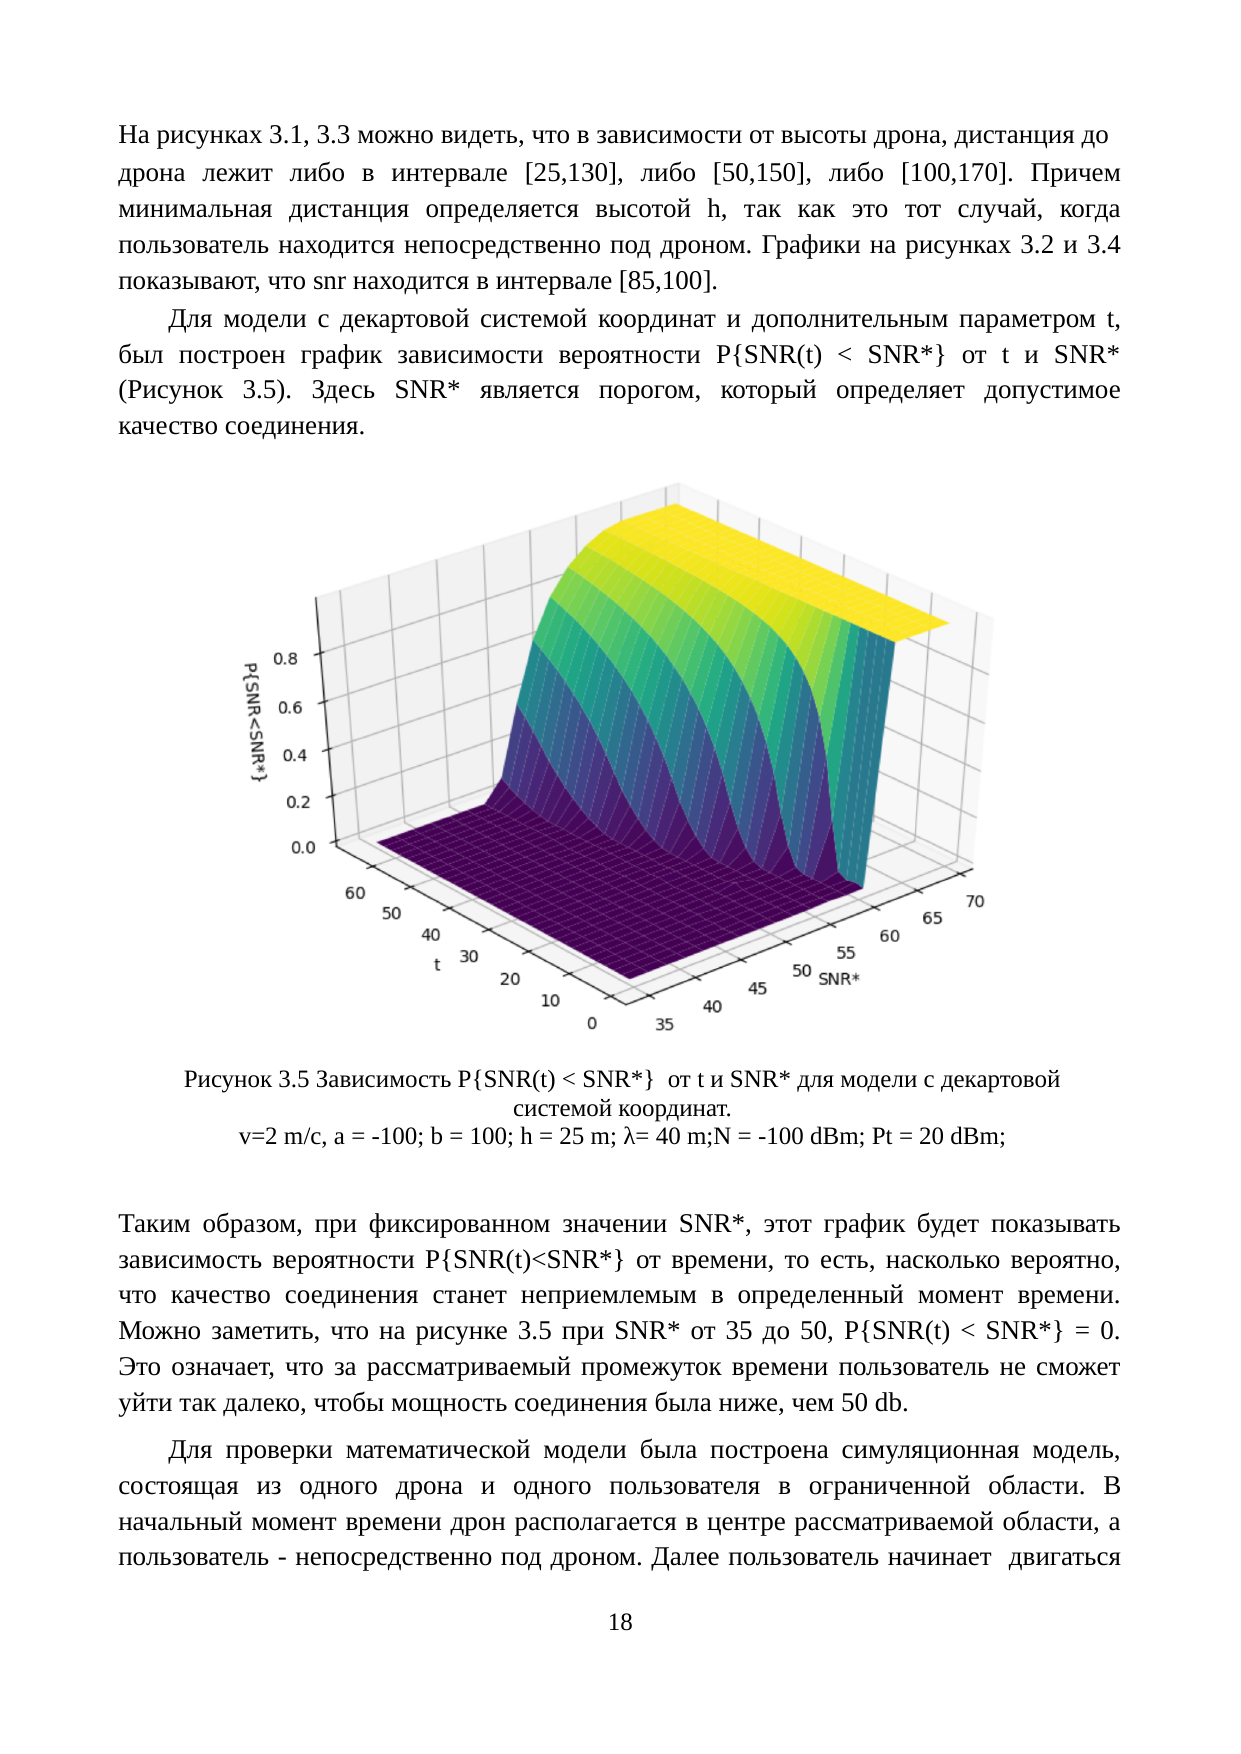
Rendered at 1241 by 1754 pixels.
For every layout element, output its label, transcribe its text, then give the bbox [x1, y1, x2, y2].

text Для проверки математической модели была построена симуляционная модель, состоящая из одного дрона и одного пользователя в ограниченной области. В начальный момент времени дрон располагается в центре рассматриваемой области, а пользователь - непосредственно под дроном. Далее пользователь начинает двигаться [118, 1433, 1122, 1572]
text На рисунках 3.1, 3.3 можно видеть, что в зависимости от высоты дрона, дистанция до [118, 118, 1122, 149]
text Таким образом, при фиксированном значении SNR*, этот график будет показывать зависимость вероятности P{SNR(t)<SNR*} от времени, то есть, насколько вероятно, что качество соединения станет неприемлемым в определенный момент времени. Можно заметить, что на рисунке 3.5 при SNR* от 35 до 50, P{SNR(t) < SNR*} = 0. Это означает, что за рассматриваемый промежуток времени пользователь не сможет уйти так далеко, чтобы мощность соединения была ниже, чем 50 db. [118, 1207, 1122, 1417]
text дрона лежит либо в интервале [25,130], либо [50,150], либо [100,170]. Причем минимальная дистанция определяется высотой h, так как это тот случай, когда пользователь находится непосредственно под дроном. Графики на рисунках 3.2 и 3.4 показывают, что snr находится в интервале [85,100]. [118, 157, 1122, 295]
text Для модели с декартовой системой координат и дополнительным параметром t, был построен график зависимости вероятности P{SNR(t) < SNR*} от t и SNR* (Рисунок 3.5). Здесь SNR* является порогом, который определяет допустимое качество соединения. [118, 302, 1122, 441]
picture [210, 473, 1024, 1035]
